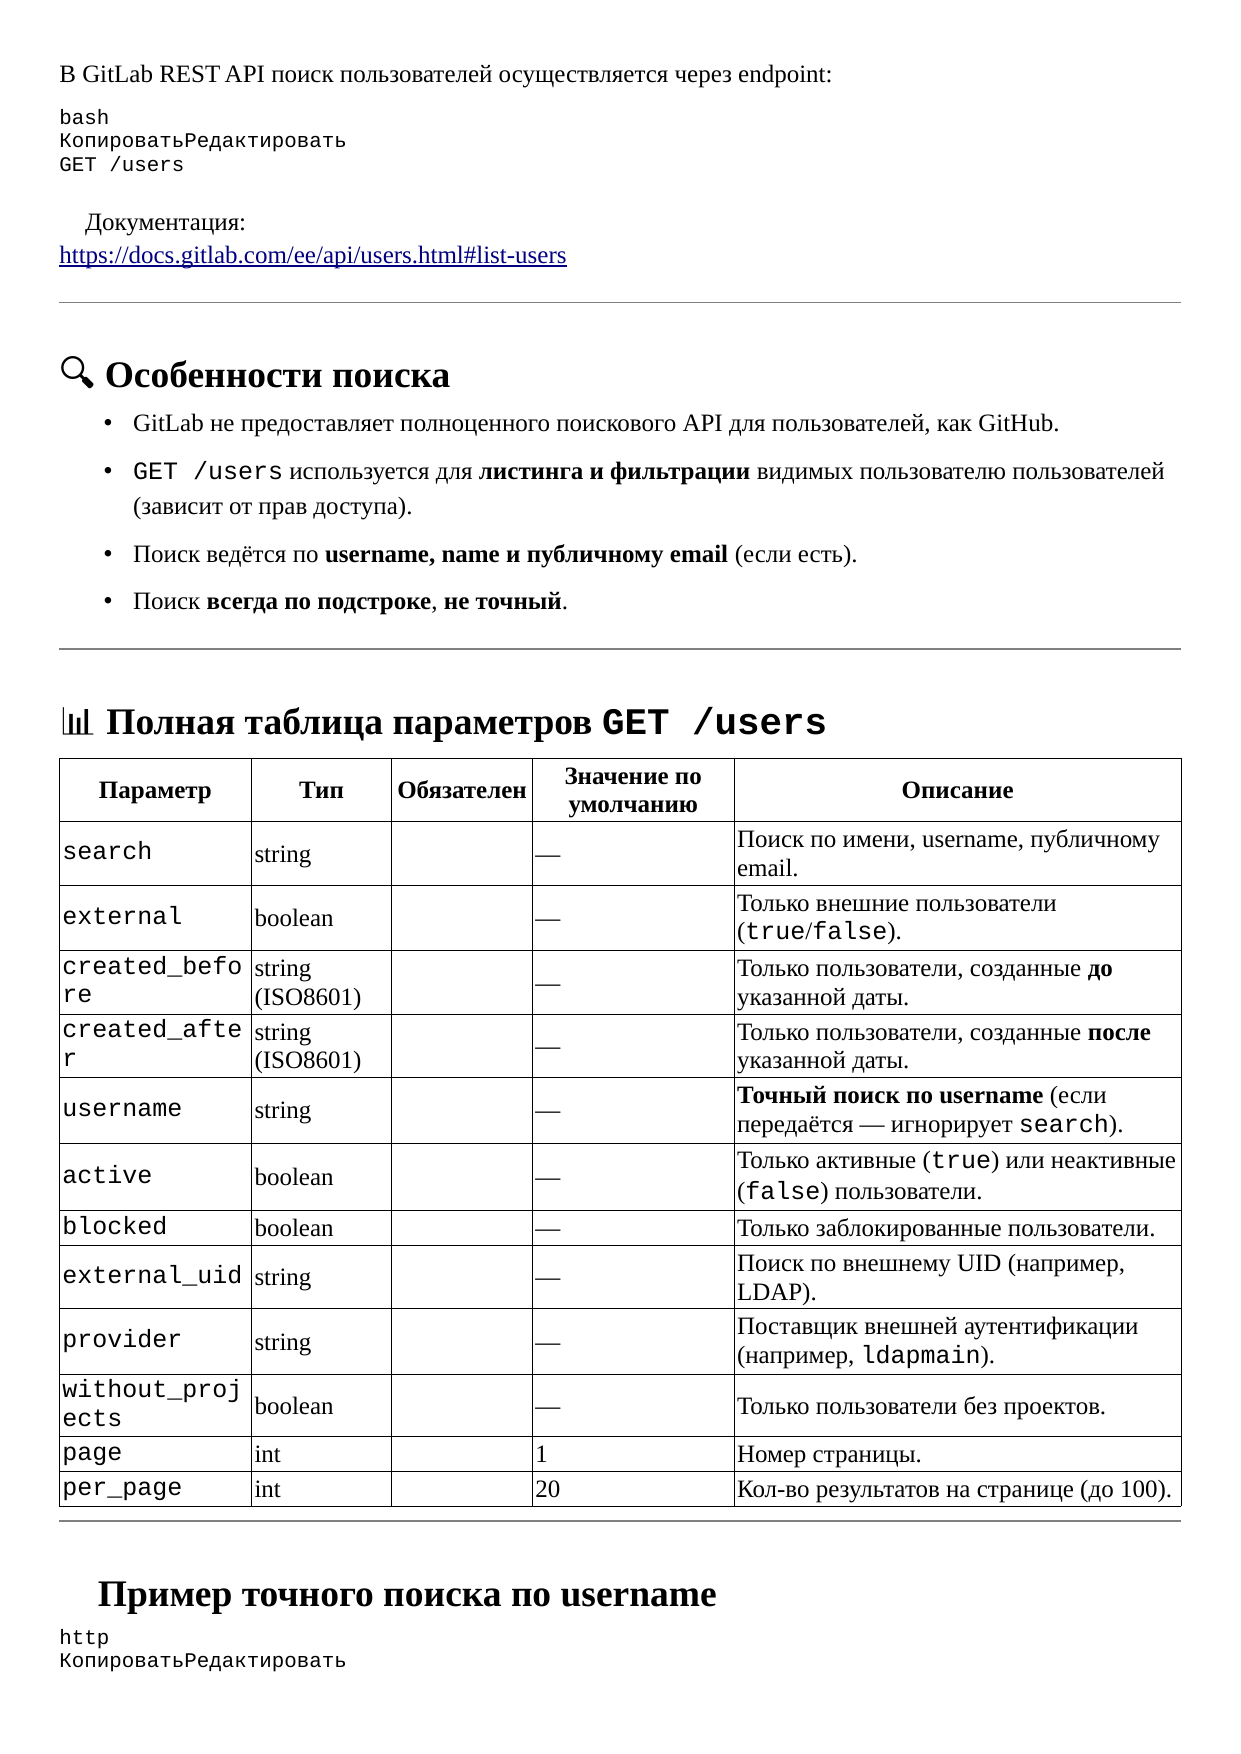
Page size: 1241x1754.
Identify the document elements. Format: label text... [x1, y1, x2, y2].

table_cell boolean [252, 1375, 391, 1436]
list GitLab не предоставляет полноценного поискового API для пользователей, как GitHub. [103, 408, 1181, 437]
table_cell string [252, 1309, 391, 1374]
table_cell ❌ [392, 1078, 532, 1143]
list Поиск всегда по подстроке, не точный. [103, 586, 1181, 615]
text http [59, 1627, 1181, 1650]
table_cell Только активные (true) или неактивные (false) пользователи. [735, 1144, 1181, 1210]
table_cell created_before [60, 951, 251, 1014]
text КопироватьРедактировать [59, 130, 1181, 154]
table_cell 1 [533, 1437, 734, 1471]
table_cell — [533, 1246, 734, 1308]
text GET /users [59, 154, 1181, 178]
table_cell Только пользователи без проектов. [735, 1375, 1181, 1436]
table_cell ❌ [392, 822, 532, 885]
table_cell ❌ [392, 886, 532, 950]
table_cell — [533, 1015, 734, 1077]
list Поиск ведётся по username, name и публичному email (если есть). [103, 539, 1181, 567]
table_cell Точный поиск по username (если передаётся — игнорирует search). [735, 1078, 1181, 1143]
table_header Описание [735, 759, 1181, 821]
table_cell ❌ [392, 1246, 532, 1308]
table_cell Поиск по внешнему UID (например, LDAP). [735, 1246, 1181, 1308]
text bash [59, 107, 1181, 130]
table_cell Только пользователи, созданные до указанной даты. [735, 951, 1181, 1014]
subtitle 🔍 Особенности поиска [59, 353, 1181, 396]
table_cell Поставщик внешней аутентификации (например, ldapmain). [735, 1309, 1181, 1374]
table_header Значение по умолчанию [533, 759, 734, 821]
table_cell string [252, 1078, 391, 1143]
table_cell — [533, 1144, 734, 1210]
table_cell — [533, 1309, 734, 1374]
table_cell ❌ [392, 1375, 532, 1436]
subtitle ✅ Пример точного поиска по username [59, 1571, 1181, 1614]
table_cell — [533, 822, 734, 885]
table_cell Только внешние пользователи (true/false). [735, 886, 1181, 950]
text КопироватьРедактировать [59, 1650, 1181, 1674]
list GET /users используется для листинга и фильтрации видимых пользователю пользователей (зависит от прав доступа). [103, 456, 1181, 520]
subtitle 📊 Полная таблица параметров GET /users [59, 699, 1181, 745]
table_cell ❌ [392, 1472, 532, 1506]
text В GitLab REST API поиск пользователей осуществляется через endpoint: [59, 59, 1181, 88]
table_cell Номер страницы. [735, 1437, 1181, 1471]
table_cell ❌ [392, 1211, 532, 1245]
table_cell boolean [252, 1144, 391, 1210]
table_cell search [60, 822, 251, 885]
table_cell — [533, 1211, 734, 1245]
table_cell created_after [60, 1015, 251, 1077]
table_header Обязателен [392, 759, 532, 821]
table_cell string [252, 822, 391, 885]
table_cell Кол-во результатов на странице (до 100). [735, 1472, 1181, 1506]
table_cell external_uid [60, 1246, 251, 1308]
table_cell without_projects [60, 1375, 251, 1436]
table_cell external [60, 886, 251, 950]
table_cell ❌ [392, 1309, 532, 1374]
table_cell Только заблокированные пользователи. [735, 1211, 1181, 1245]
table_cell Поиск по имени, username, публичному email. [735, 822, 1181, 885]
table_cell ❌ [392, 951, 532, 1014]
table_cell active [60, 1144, 251, 1210]
table_cell — [533, 886, 734, 950]
table_cell Только пользователи, созданные после указанной даты. [735, 1015, 1181, 1077]
table_cell 20 [533, 1472, 734, 1506]
table_cell ❌ [392, 1015, 532, 1077]
table_cell boolean [252, 886, 391, 950]
table_cell string (ISO8601) [252, 951, 391, 1014]
table_cell — [533, 1375, 734, 1436]
table_cell per_page [60, 1472, 251, 1506]
table_header Тип [252, 759, 391, 821]
table_cell boolean [252, 1211, 391, 1245]
text 📘 Документация: https://docs.gitlab.com/ee/api/users.html#list-users [59, 207, 1181, 269]
table_cell int [252, 1437, 391, 1471]
table_cell provider [60, 1309, 251, 1374]
table_cell string (ISO8601) [252, 1015, 391, 1077]
table_cell string [252, 1246, 391, 1308]
table_cell username [60, 1078, 251, 1143]
table_cell ❌ [392, 1144, 532, 1210]
table_cell blocked [60, 1211, 251, 1245]
table_cell page [60, 1437, 251, 1471]
table_cell — [533, 1078, 734, 1143]
table_cell — [533, 951, 734, 1014]
table_header Параметр [60, 759, 251, 821]
table_cell ❌ [392, 1437, 532, 1471]
table_cell int [252, 1472, 391, 1506]
